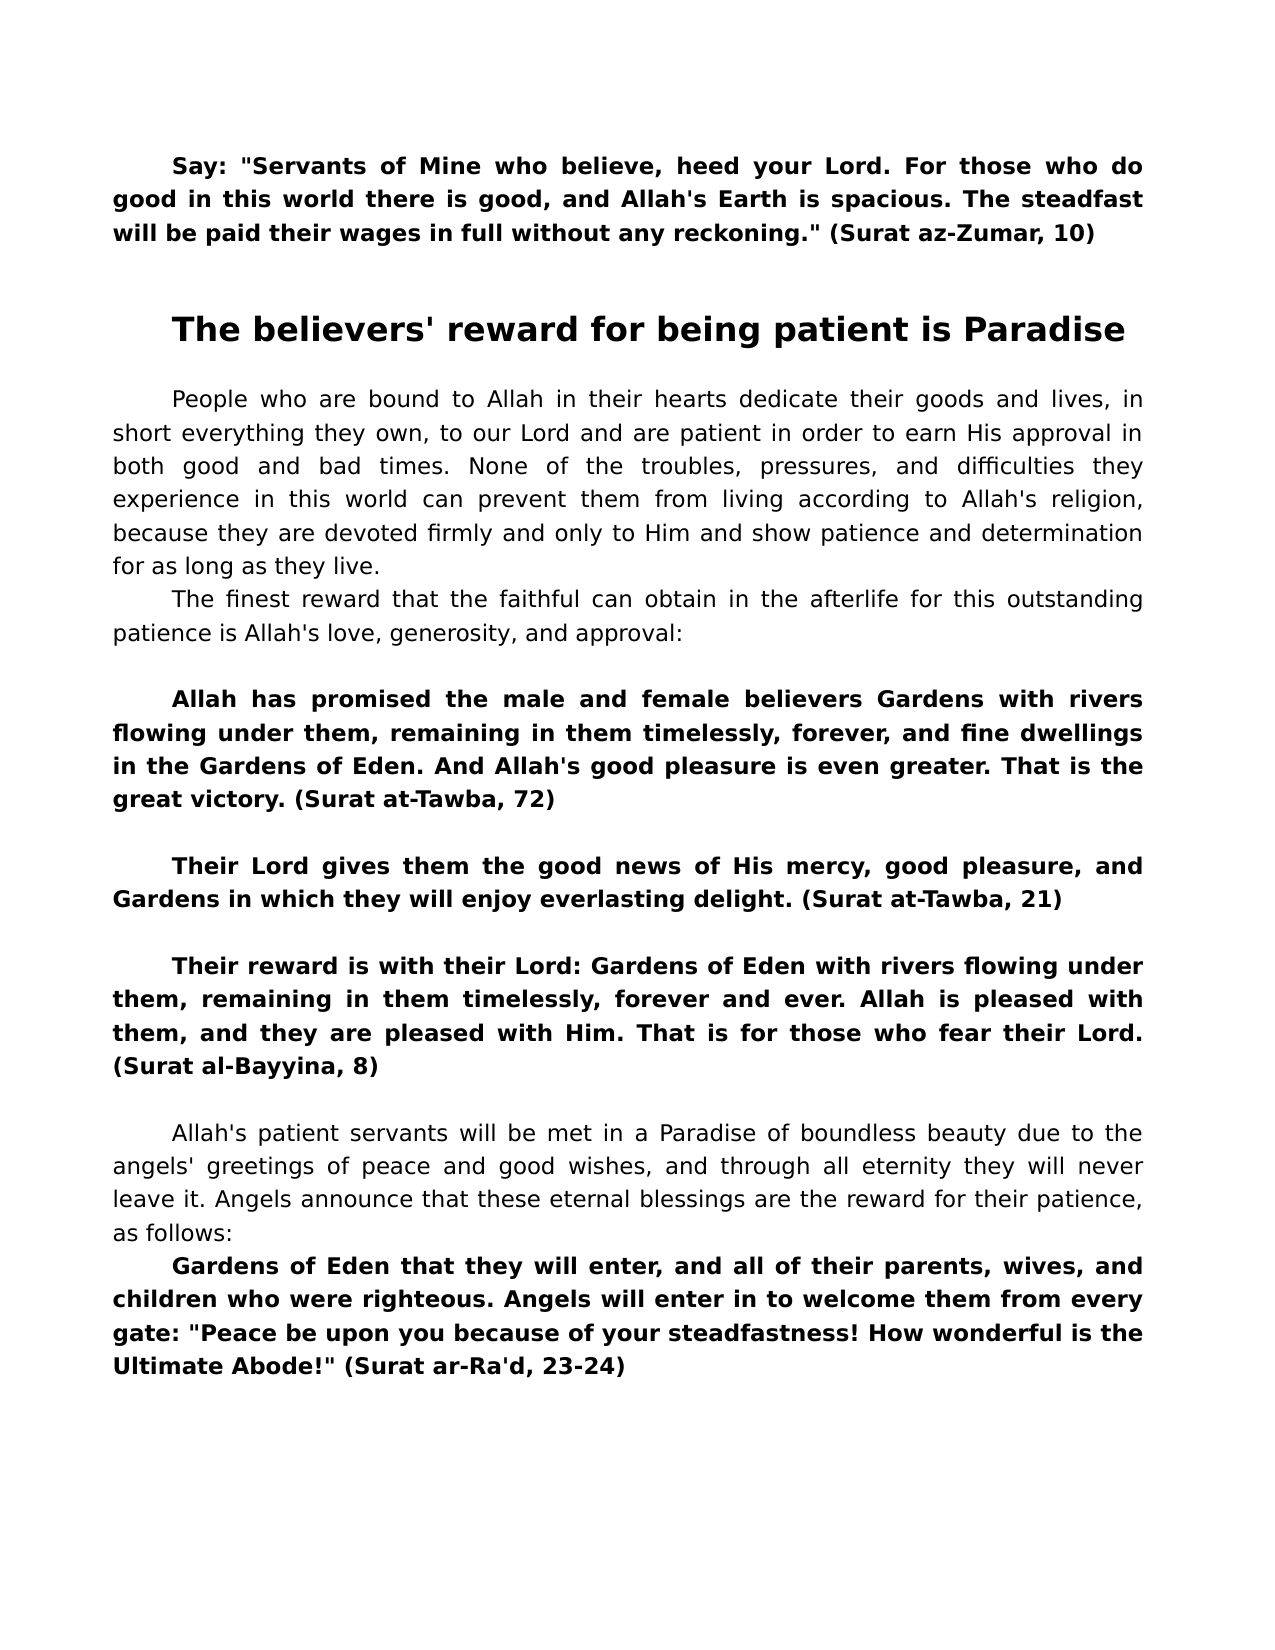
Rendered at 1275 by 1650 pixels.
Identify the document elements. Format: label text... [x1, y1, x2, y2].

text Allah has promised the male and female believers Gardens with rivers flowing under them, remaining in them timelessly, forever, and fine dwellings in the Gardens of Eden. And Allah's good pleasure is even greater. That is the great victory. (Surat at-Tawba, 72) [112, 681, 1145, 814]
text Say: "Servants of Mine who believe, heed your Lord. For those who do good in this world there is good, and Allah's Earth is spacious. The steadfast will be paid their wages in full without any reckoning." (Surat az-Zumar, 10) [112, 148, 1145, 248]
text Gardens of Eden that they will enter, and all of their parents, wives, and children who were righteous. Angels will enter in to welcome them from every gate: "Peace be upon you because of your steadfastness! How wonderful is the Ultimate Abode!" (Surat ar-Ra'd, 23-24) [112, 1248, 1145, 1381]
text People who are bound to Allah in their hearts dedicate their goods and lives, in short everything they own, to our Lord and are patient in order to earn His approval in both good and bad times. None of the troubles, pressures, and difficulties they experience in this world can prevent them from living according to Allah's religion, because they are devoted firmly and only to Him and show patience and determination for as long as they live. [112, 381, 1145, 581]
text The believers' reward for being patient is Paradise [112, 314, 1145, 348]
text Their reward is with their Lord: Gardens of Eden with rivers flowing under them, remaining in them timelessly, forever and ever. Allah is pleased with them, and they are pleased with Him. That is for those who fear their Lord. (Surat al-Bayyina, 8) [112, 948, 1145, 1081]
text The finest reward that the faithful can obtain in the afterlife for this outstanding patience is Allah's love, generosity, and approval: [112, 581, 1145, 648]
text Allah's patient servants will be met in a Paradise of boundless beauty due to the angels' greetings of peace and good wishes, and through all eternity they will never leave it. Angels announce that these eternal blessings are the reward for their patience, as follows: [112, 1114, 1145, 1248]
text Their Lord gives them the good news of His mercy, good pleasure, and Gardens in which they will enjoy everlasting delight. (Surat at-Tawba, 21) [112, 848, 1145, 914]
